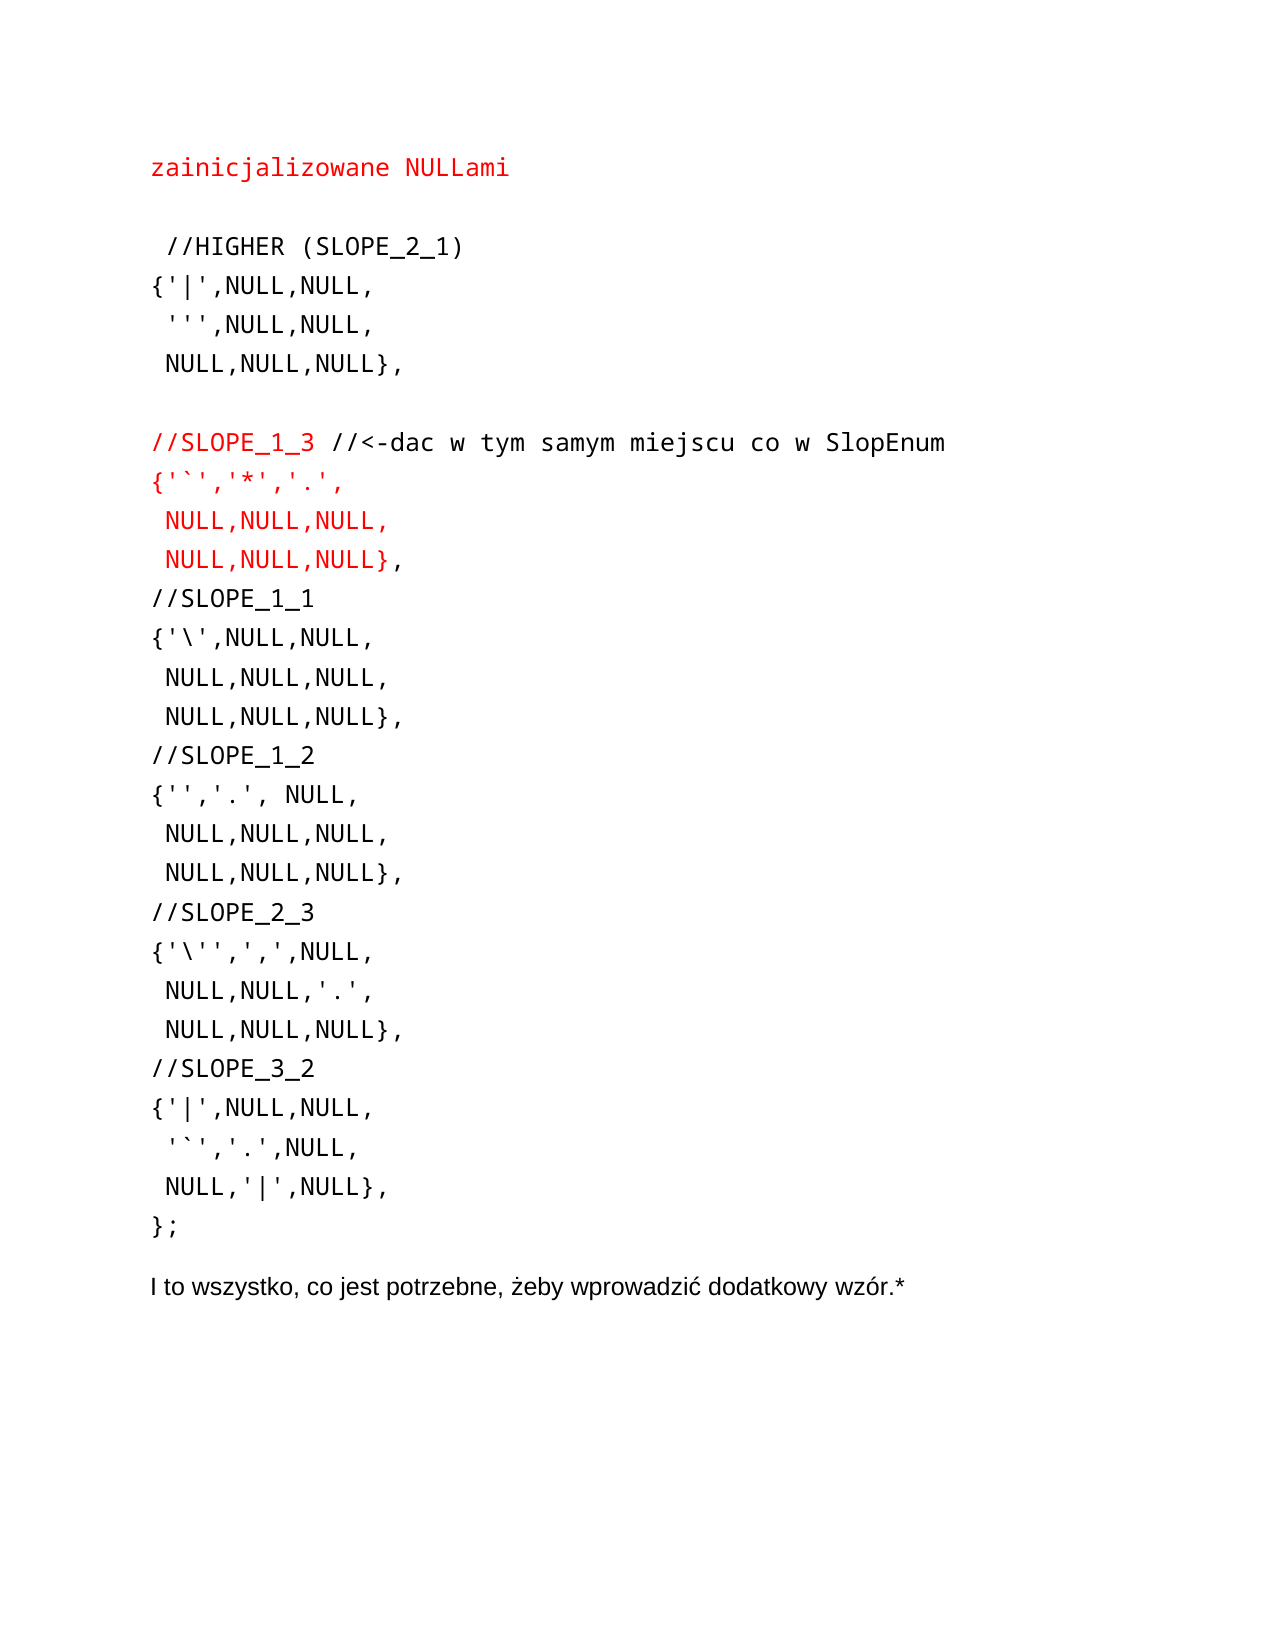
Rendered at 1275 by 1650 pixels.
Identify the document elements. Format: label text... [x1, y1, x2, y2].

text I to wszystko, co jest potrzebne, żeby wprowadzić dodatkowy wzór.* [150, 1272, 1125, 1300]
text zainicjalizowane NULLami //HIGHER (SLOPE_2_1) {'|',NULL,NULL, ''',NULL,NULL, NULL,NULL,NULL}, //SLOPE_1_3 //<-dac w tym samym miejscu co w SlopEnum {'`','*','.', NULL,NULL,NULL, NULL,NULL,NULL}, //SLOPE_1_1 {'\',NULL,NULL, NULL,NULL,NULL, NULL,NULL,NULL}, //SLOPE_1_2 {'','.', NULL, NULL,NULL,NULL, NULL,NULL,NULL}, //SLOPE_2_3 {'\'',',',NULL, NULL,NULL,'.', NULL,NULL,NULL}, //SLOPE_3_2 {'|',NULL,NULL, '`','.',NULL, NULL,'|',NULL}, }; [150, 150, 1125, 1242]
